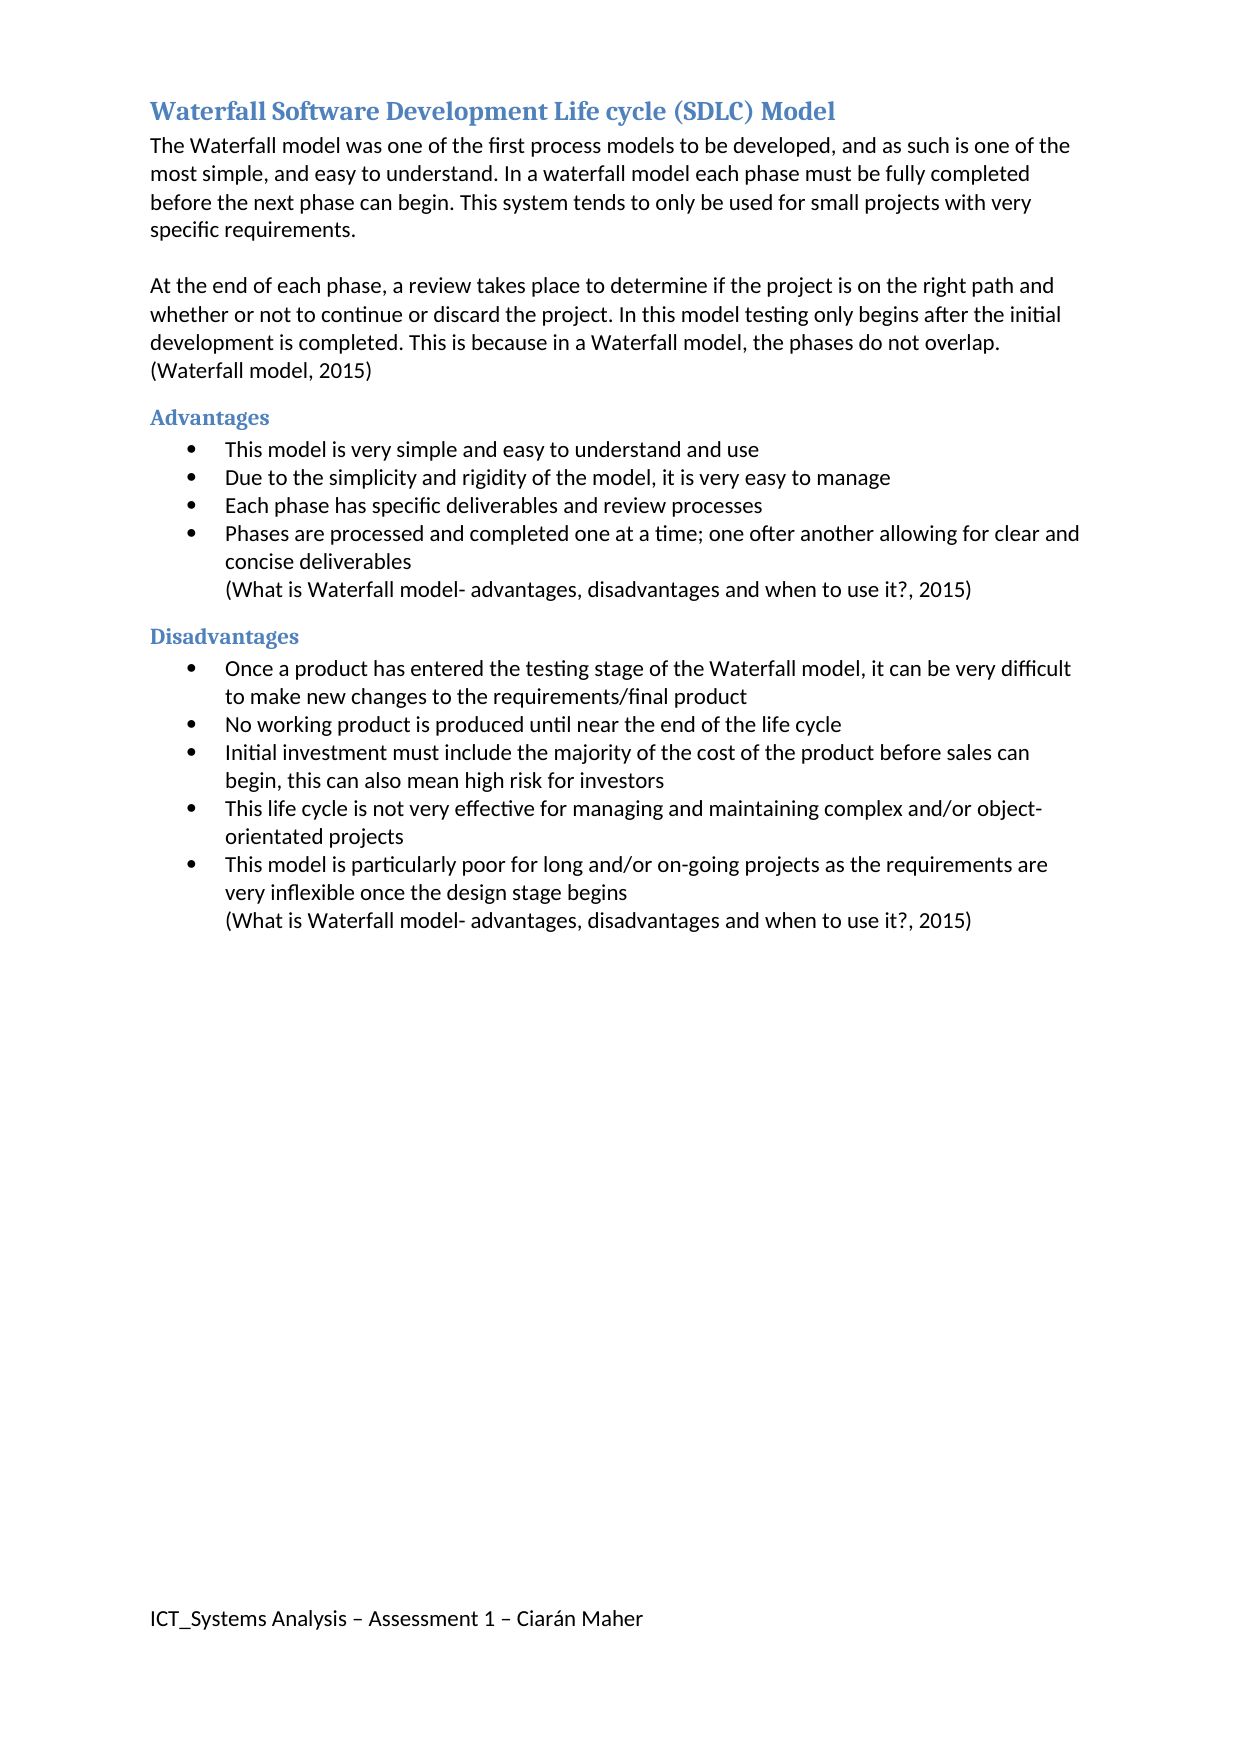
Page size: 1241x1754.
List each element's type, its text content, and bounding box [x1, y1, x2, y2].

list No working product is produced until near the end of the life cycle [187, 710, 1090, 738]
list Phases are processed and completed one at a time; one ofter another allowing for clear and concise deliverables (What is Waterfall model- advantages, disadvantages and when to use it?, 2015) [187, 519, 1090, 603]
list This model is very simple and easy to understand and use [187, 435, 1090, 463]
list This life cycle is not very effective for managing and maintaining complex and/or object-orientated projects [187, 794, 1090, 850]
text The Waterfall model was one of the first process models to be developed, and as such is one of the most simple, and easy to understand. In a waterfall model each phase must be fully completed before the next phase can begin. This system tends to only be used for small projects with very specific requirements. [150, 132, 1090, 244]
subtitle Waterfall Software Development Life cycle (SDLC) Model [150, 96, 1090, 127]
list This model is particularly poor for long and/or on-going projects as the requirements are very inflexible once the design stage begins (What is Waterfall model- advantages, disadvantages and when to use it?, 2015) [187, 850, 1090, 934]
list Once a product has entered the testing stage of the Waterfall model, it can be very difficult to make new changes to the requirements/final product [187, 654, 1090, 710]
subtitle Advantages [150, 404, 1090, 431]
subtitle Disadvantages [150, 624, 1090, 650]
list Initial investment must include the majority of the cost of the product before sales can begin, this can also mean high risk for investors [187, 738, 1090, 794]
list Each phase has specific deliverables and review processes [187, 491, 1090, 519]
list Due to the simplicity and rigidity of the model, it is very easy to manage [187, 463, 1090, 491]
text At the end of each phase, a review takes place to determine if the project is on the right path and whether or not to continue or discard the project. In this model testing only begins after the initial development is completed. This is because in a Waterfall model, the phases do not overlap. (Waterfall model, 2015) [150, 272, 1090, 384]
